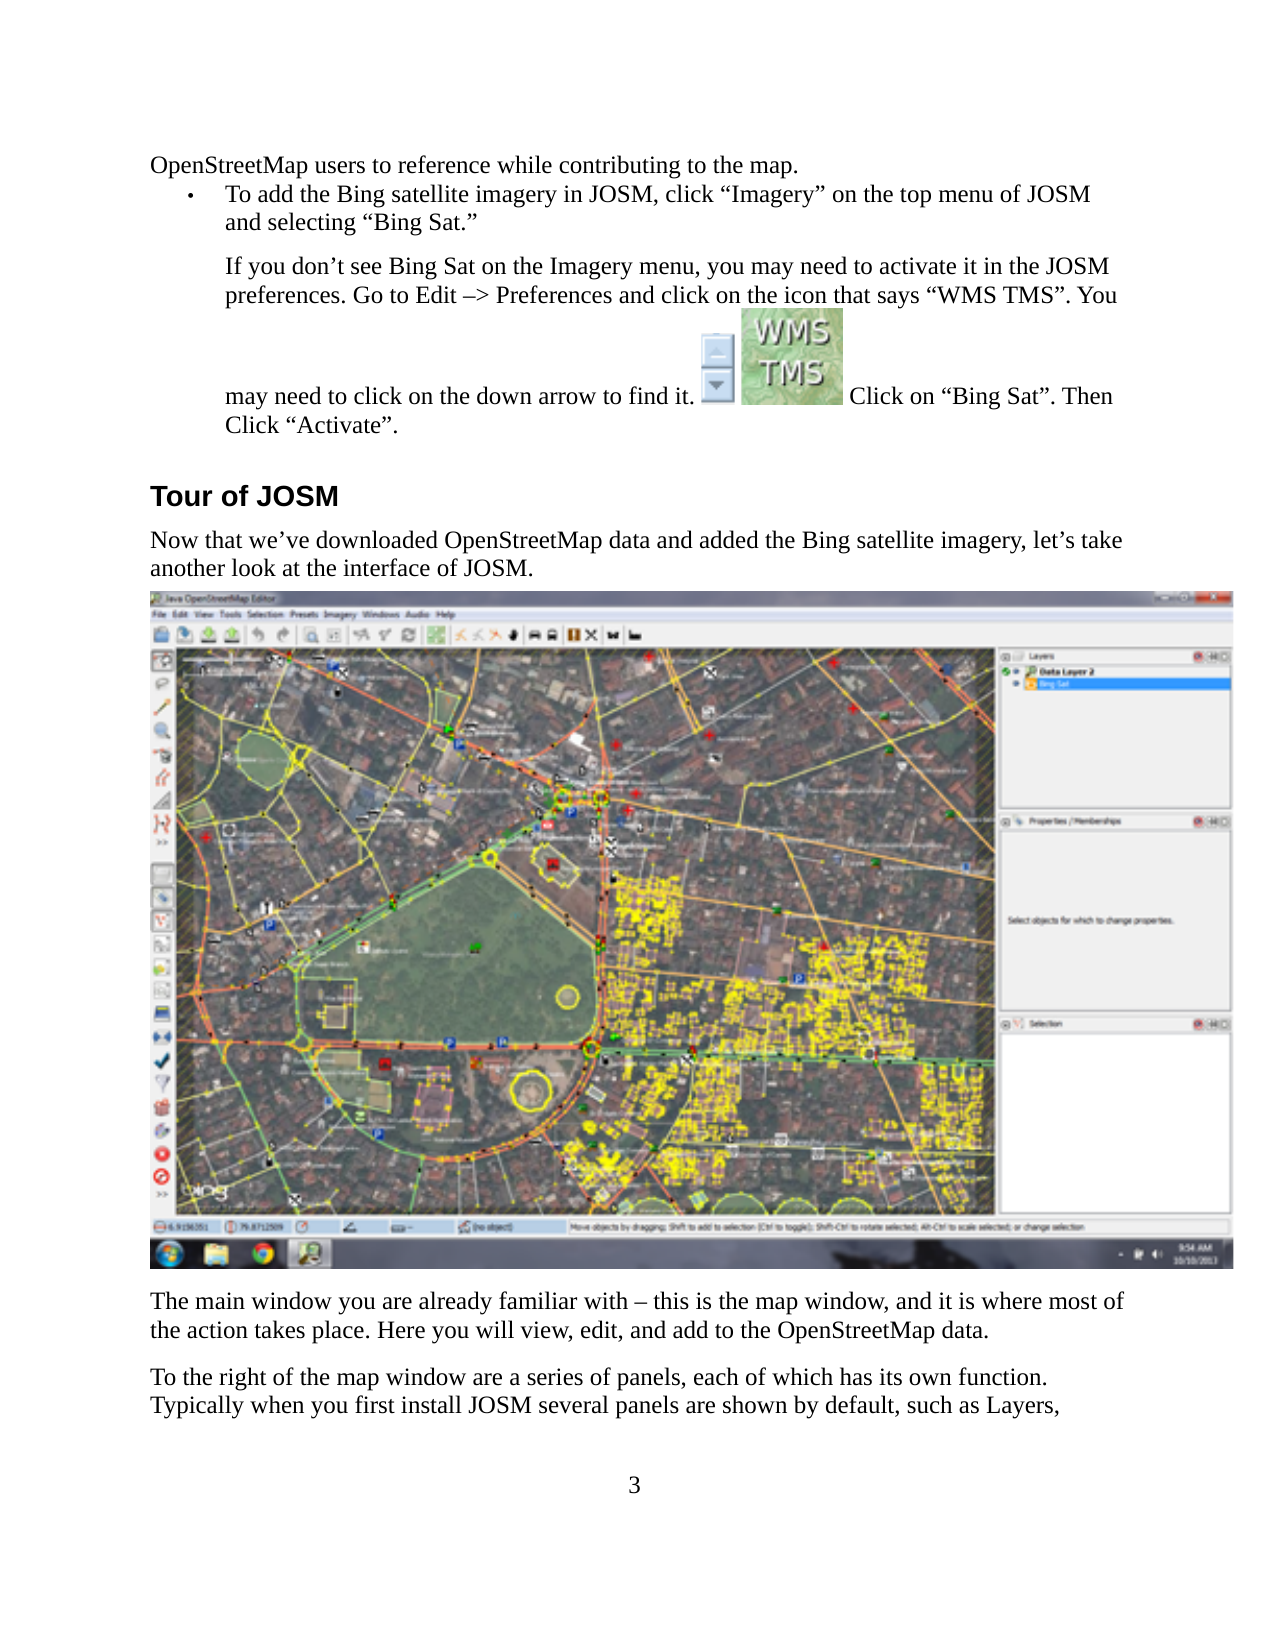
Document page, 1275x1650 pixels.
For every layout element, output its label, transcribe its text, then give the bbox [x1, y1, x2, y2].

text The main window you are already familiar with – this is the map window, and it is where most of the action takes place. Here you will view, edit, and add to the OpenStreetMap data. [150, 1286, 1125, 1344]
picture [701, 333, 735, 405]
text If you don’t see Bing Sat on the Imagery menu, you may need to activate it in the JOSM preferences. Go to Edit –> Preferences and click on the icon that says “WMS TMS”. You may need to click on the down arrow to find it. Click on “Bing Sat”. Then Click “Activate”. [225, 251, 1125, 439]
subtitle Tour of JOSM [150, 479, 1125, 512]
text OpenStreetMap users to reference while contributing to the map. [150, 150, 1125, 179]
picture [740, 308, 843, 405]
text To the right of the map window are a series of panels, each of which has its own function. Typically when you first install JOSM several panels are shown by default, such as Layers, [150, 1362, 1125, 1419]
text Now that we’ve downloaded OpenStreetMap data and added the Bing satellite imagery, let’s take another look at the interface of JOSM. [150, 525, 1125, 582]
list To add the Bing satellite imagery in JOSM, click “Imagery” on the top menu of JOSM and selecting “Bing Sat.” [187, 179, 1125, 236]
picture [150, 591, 1234, 1269]
